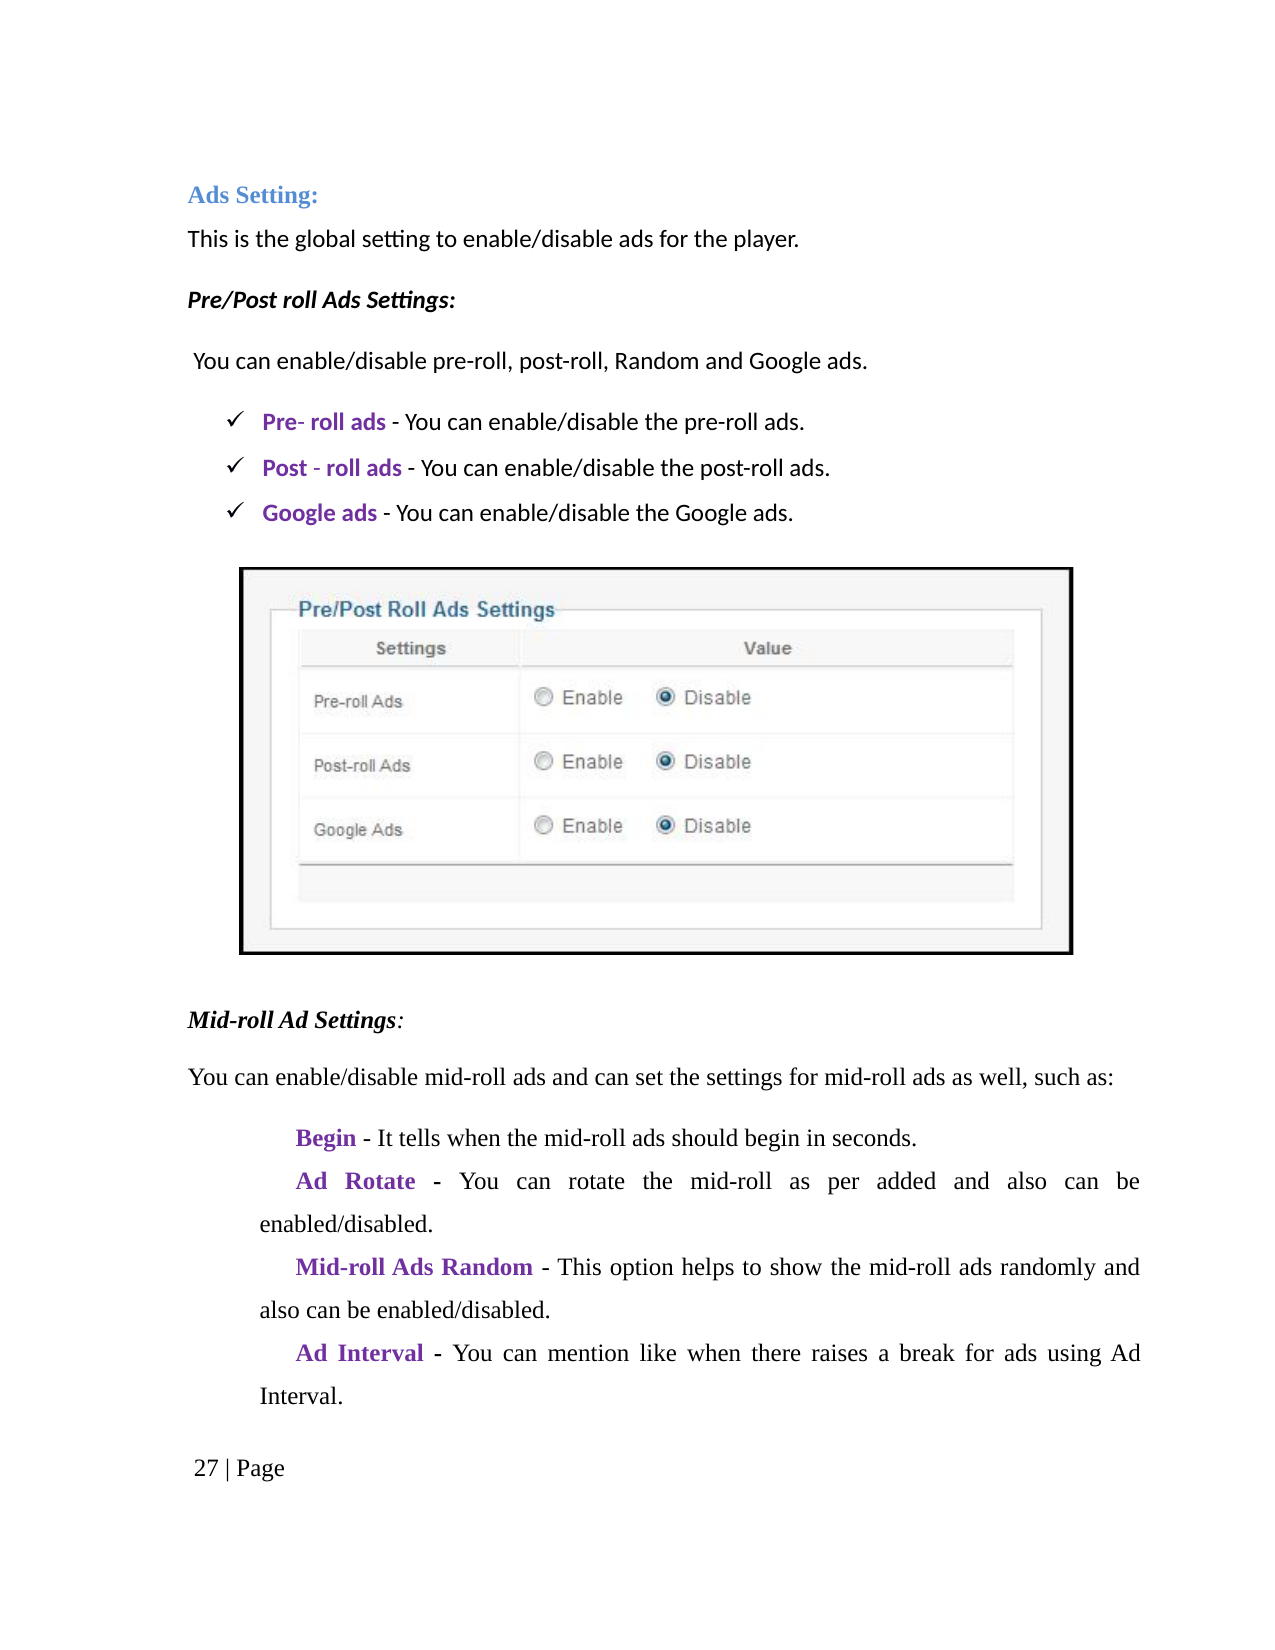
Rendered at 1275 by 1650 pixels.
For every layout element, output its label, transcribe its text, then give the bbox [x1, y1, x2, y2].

text You can enable/disable mid-roll ads and can set the settings for mid-roll ads as well, such as: [187, 1062, 1141, 1090]
text 46 | Page [187, 1453, 1141, 1482]
list Ad Interval - You can mention like when there raises a break for ads using Ad Interval. [259, 1338, 1141, 1410]
picture [239, 567, 1074, 955]
list Ad Rotate - You can rotate the mid-roll as per added and also can be enabled/disabled. [259, 1166, 1141, 1238]
list Mid-roll Ads Random - This option helps to show the mid-roll ads randomly and also can be enabled/disabled. [259, 1252, 1141, 1324]
list Begin - It tells when the mid-roll ads should begin in seconds. [259, 1123, 1141, 1151]
text You can enable/disable pre-roll, post-roll, Random and Google ads. [187, 345, 1141, 375]
list Post - roll ads - You can enable/disable the post-roll ads. [225, 452, 1141, 482]
text Ads Setting: [187, 180, 1141, 208]
list Google ads - You can enable/disable the Google ads. [225, 497, 1141, 528]
list Pre- roll ads - You can enable/disable the pre-roll ads. [225, 406, 1141, 436]
text Mid-roll Ad Settings: [187, 1005, 1141, 1034]
text Pre/Post roll Ads Settings: [187, 284, 1141, 314]
text This is the global setting to enable/disable ads for the player. [187, 223, 1141, 253]
